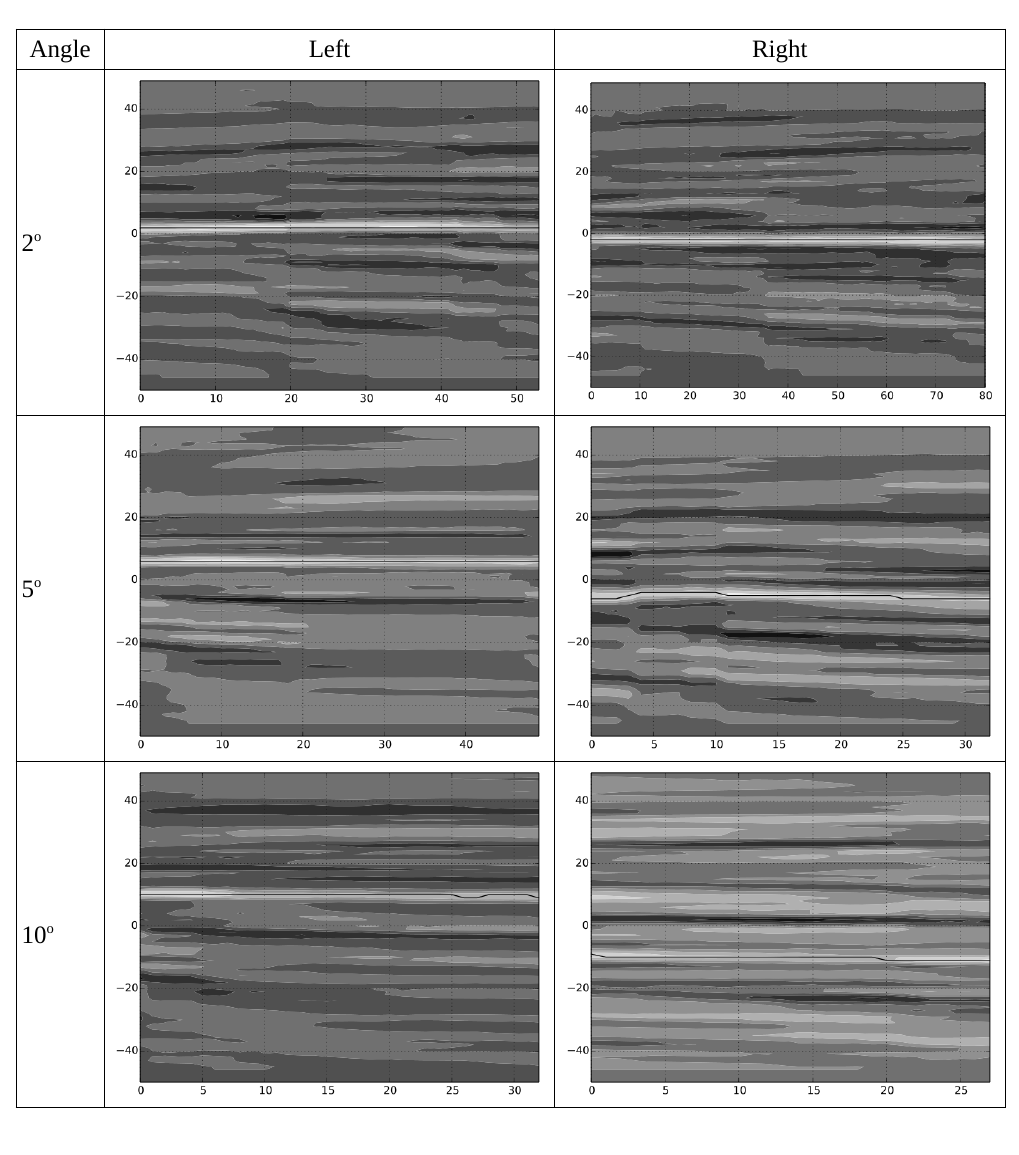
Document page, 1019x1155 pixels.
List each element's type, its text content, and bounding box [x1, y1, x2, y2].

table_cell [555, 416, 1005, 761]
table_cell [105, 416, 554, 761]
picture [109, 421, 545, 756]
table_cell [105, 762, 554, 1107]
picture [560, 767, 996, 1102]
picture [109, 75, 545, 410]
picture [109, 767, 545, 1102]
table_cell 2o [17, 70, 104, 415]
table_header Left [105, 30, 554, 69]
table_cell [555, 762, 1005, 1107]
table_cell 10o [17, 762, 104, 1107]
table_cell [555, 70, 1005, 415]
table_cell [105, 70, 554, 415]
table_cell 5o [17, 416, 104, 761]
picture [560, 77, 996, 407]
table_header Right [555, 30, 1005, 69]
table_header Angle [17, 30, 104, 69]
picture [560, 421, 996, 756]
